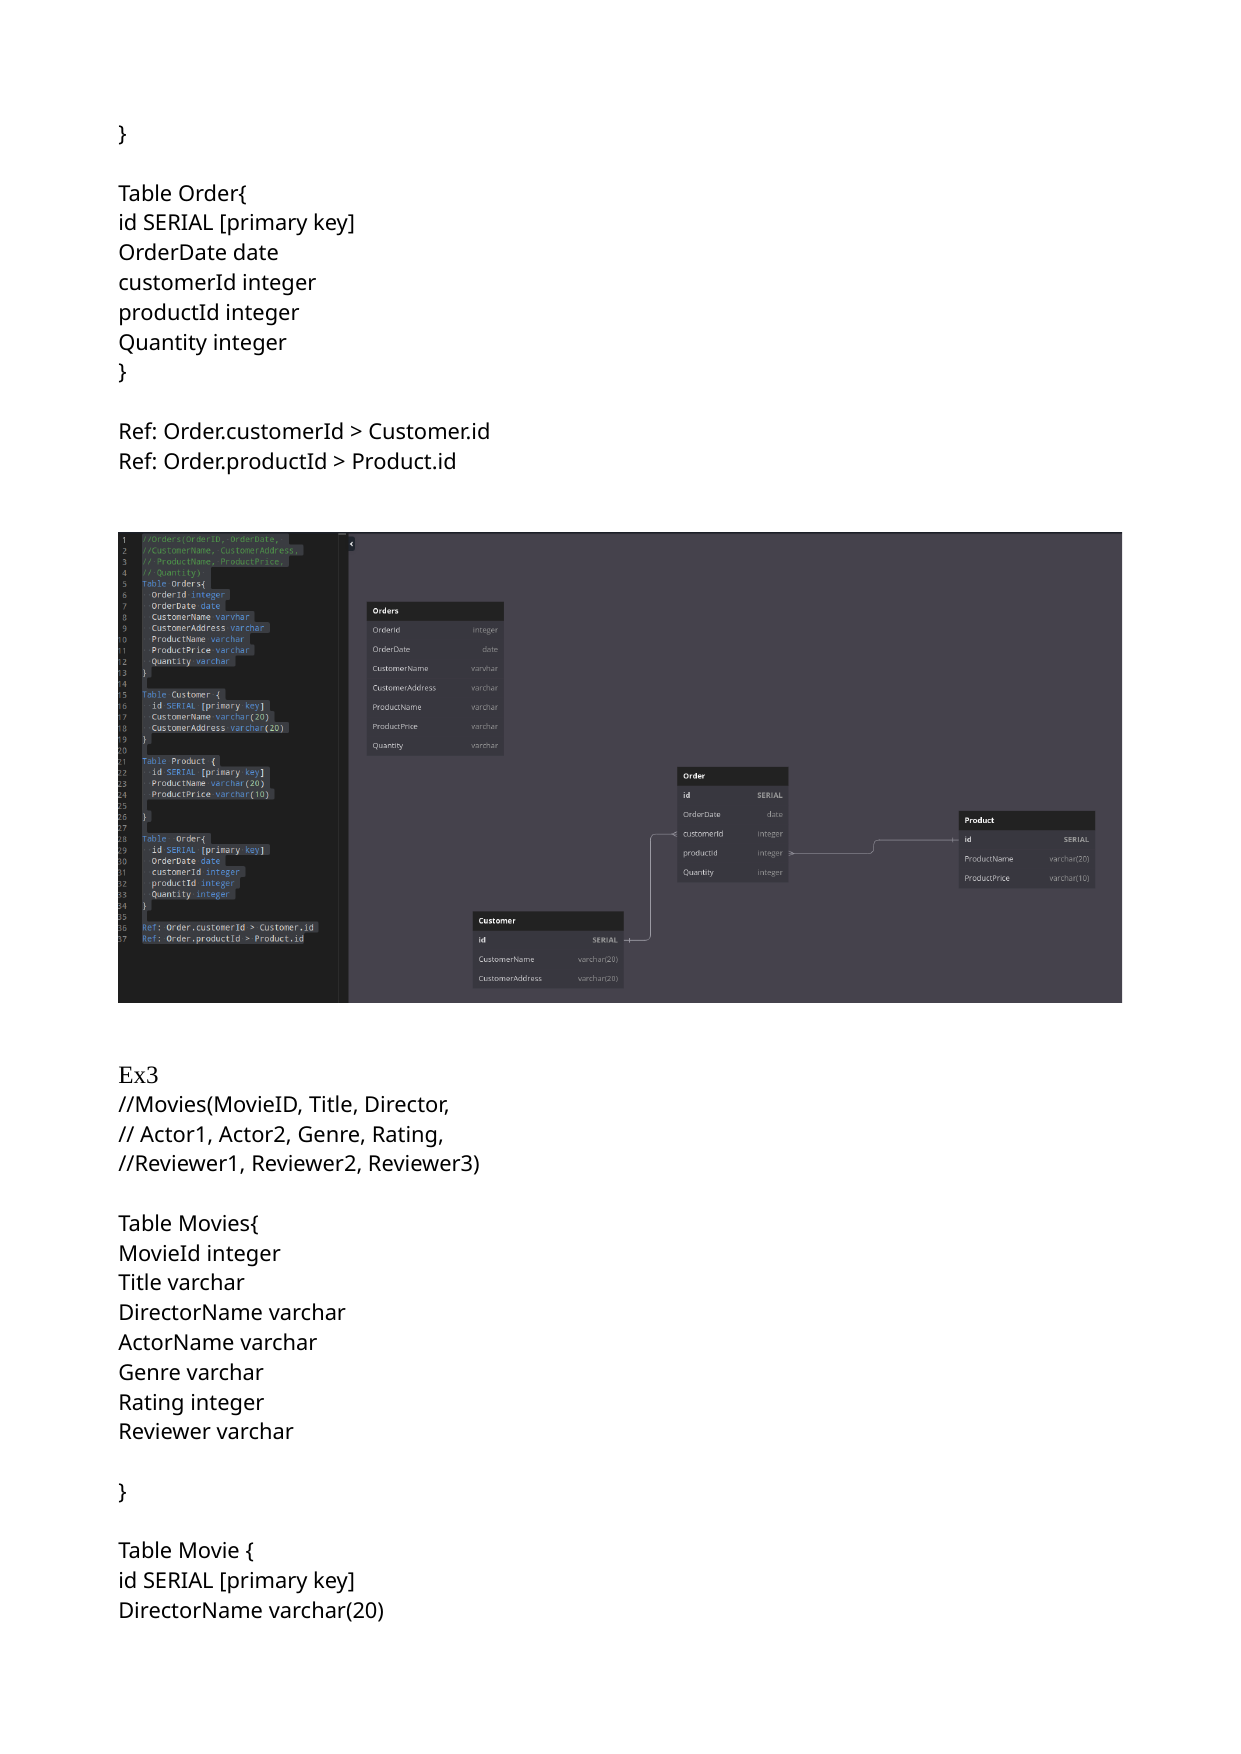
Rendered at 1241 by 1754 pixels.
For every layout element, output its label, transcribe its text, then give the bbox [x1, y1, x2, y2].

text Table Order{ [118, 178, 1122, 207]
text ActorName varchar [118, 1327, 1122, 1357]
text Table Movie { [118, 1535, 1122, 1565]
text Ex3 [118, 1060, 1122, 1089]
picture [118, 532, 1123, 1003]
text Reviewer varchar [118, 1416, 1122, 1446]
text // Actor1, Actor2, Genre, Rating, [118, 1118, 1122, 1148]
text //Reviewer1, Reviewer2, Reviewer3) [118, 1148, 1122, 1178]
text OrderDate date [118, 237, 1122, 267]
text } [118, 356, 1122, 386]
text productId integer [118, 297, 1122, 327]
text id SERIAL [primary key] [118, 207, 1122, 237]
text Title varchar [118, 1267, 1122, 1297]
text MovieId integer [118, 1238, 1122, 1267]
text id SERIAL [primary key] [118, 1565, 1122, 1595]
text } [118, 1476, 1122, 1506]
text Genre varchar [118, 1357, 1122, 1387]
text //Movies(MovieID, Title, Director, [118, 1089, 1122, 1118]
text Table Movies{ [118, 1208, 1122, 1238]
text Ref: Order.customerId > Customer.id [118, 416, 1122, 446]
text Ref: Order.productId > Product.id [118, 446, 1122, 475]
text customerId integer [118, 267, 1122, 297]
text DirectorName varchar [118, 1297, 1122, 1327]
text } [118, 118, 1122, 148]
text Quantity integer [118, 327, 1122, 356]
text DirectorName varchar(20) [118, 1595, 1122, 1625]
text Rating integer [118, 1387, 1122, 1416]
